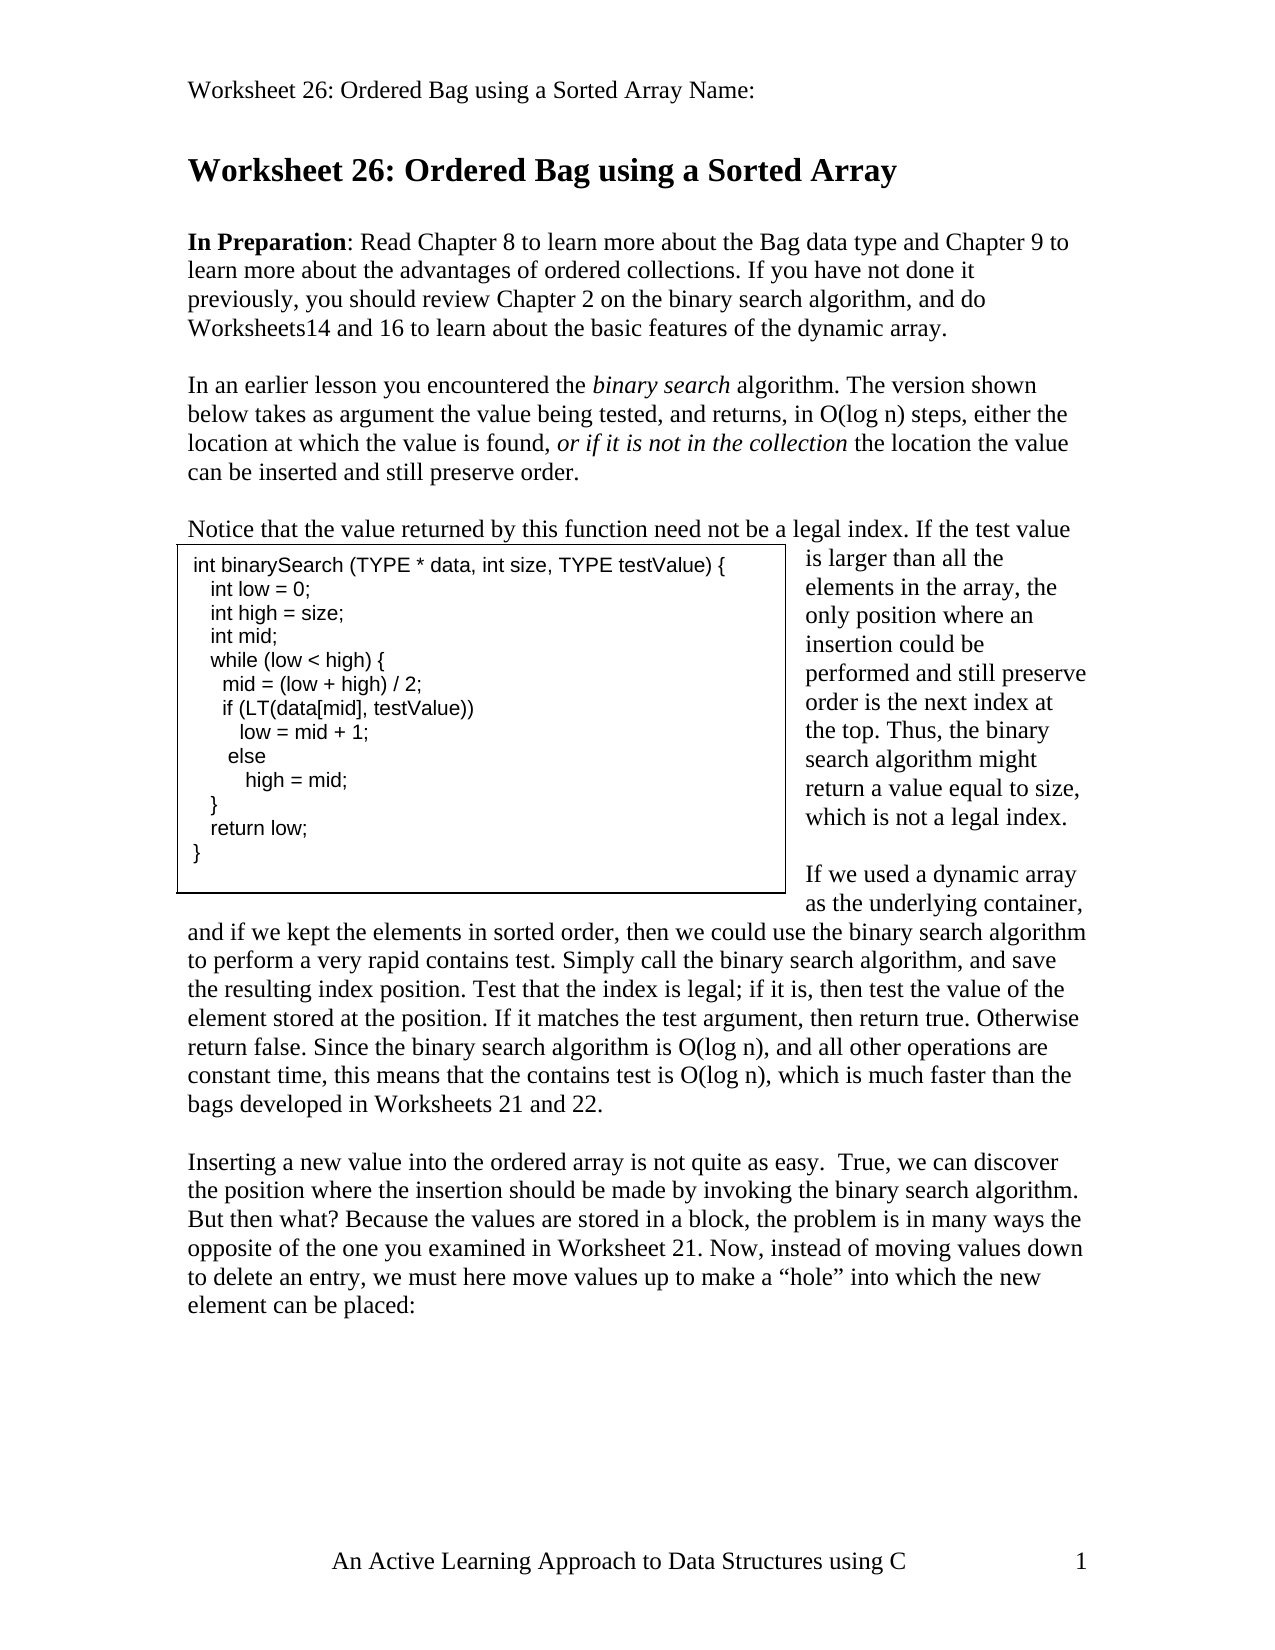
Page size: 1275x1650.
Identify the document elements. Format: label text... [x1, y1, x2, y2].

text If we used a dynamic array as the underlying container, and if we kept the elements in sorted order, then we could use the binary search algorithm to perform a very rapid contains test. Simply call the binary search algorithm, and save the resulting index position. Test that the index is legal; if it is, then test the value of the element stored at the position. If it matches the test argument, then return true. Otherwise return false. Since the binary search algorithm is O(log n), and all other operations are constant time, this means that the contains test is O(log n), which is much faster than the bags developed in Worksheets 21 and 22. [187, 859, 1087, 1118]
text Worksheet 26: Ordered Bag using a Sorted Array [187, 150, 1087, 188]
text } [193, 840, 770, 864]
text else [193, 744, 770, 768]
text Notice that the value returned by this function need not be a legal index. If the test value is larger than all the elements in the array, the only position where an insertion could be performed and still preserve order is the next index at the top. Thus, the binary search algorithm might return a value equal to size, which is not a legal index. [187, 514, 1087, 830]
text Inserting a new value into the ordered array is not quite as easy. True, we can discover the position where the insertion should be made by invoking the binary search algorithm. But then what? Because the values are stored in a block, the problem is in many ways the opposite of the one you examined in Worksheet 21. Now, instead of moving values down to delete an entry, we must here move values up to make a “hole” into which the new element can be placed: [187, 1147, 1087, 1319]
text high = mid; [193, 768, 770, 792]
text if (LT(data[mid], testValue)) [193, 696, 770, 720]
text int high = size; [193, 600, 770, 624]
text mid = (low + high) / 2; [193, 672, 770, 696]
text low = mid + 1; [193, 720, 770, 744]
text } [193, 792, 770, 816]
text int mid; [193, 624, 770, 648]
text In an earlier lesson you encountered the binary search algorithm. The version shown below takes as argument the value being tested, and returns, in O(log n) steps, either the location at which the value is found, or if it is not in the collection the location the value can be inserted and still preserve order. [187, 370, 1087, 485]
text while (low < high) { [193, 648, 770, 672]
text int binarySearch (TYPE * data, int size, TYPE testValue) { [193, 552, 770, 576]
text return low; [193, 816, 770, 840]
text int low = 0; [193, 576, 770, 600]
text In Preparation: Read Chapter 8 to learn more about the Bag data type and Chapter 9 to learn more about the advantages of ordered collections. If you have not done it previously, you should review Chapter 2 on the binary search algorithm, and do Worksheets14 and 16 to learn about the basic features of the dynamic array. [187, 227, 1087, 342]
